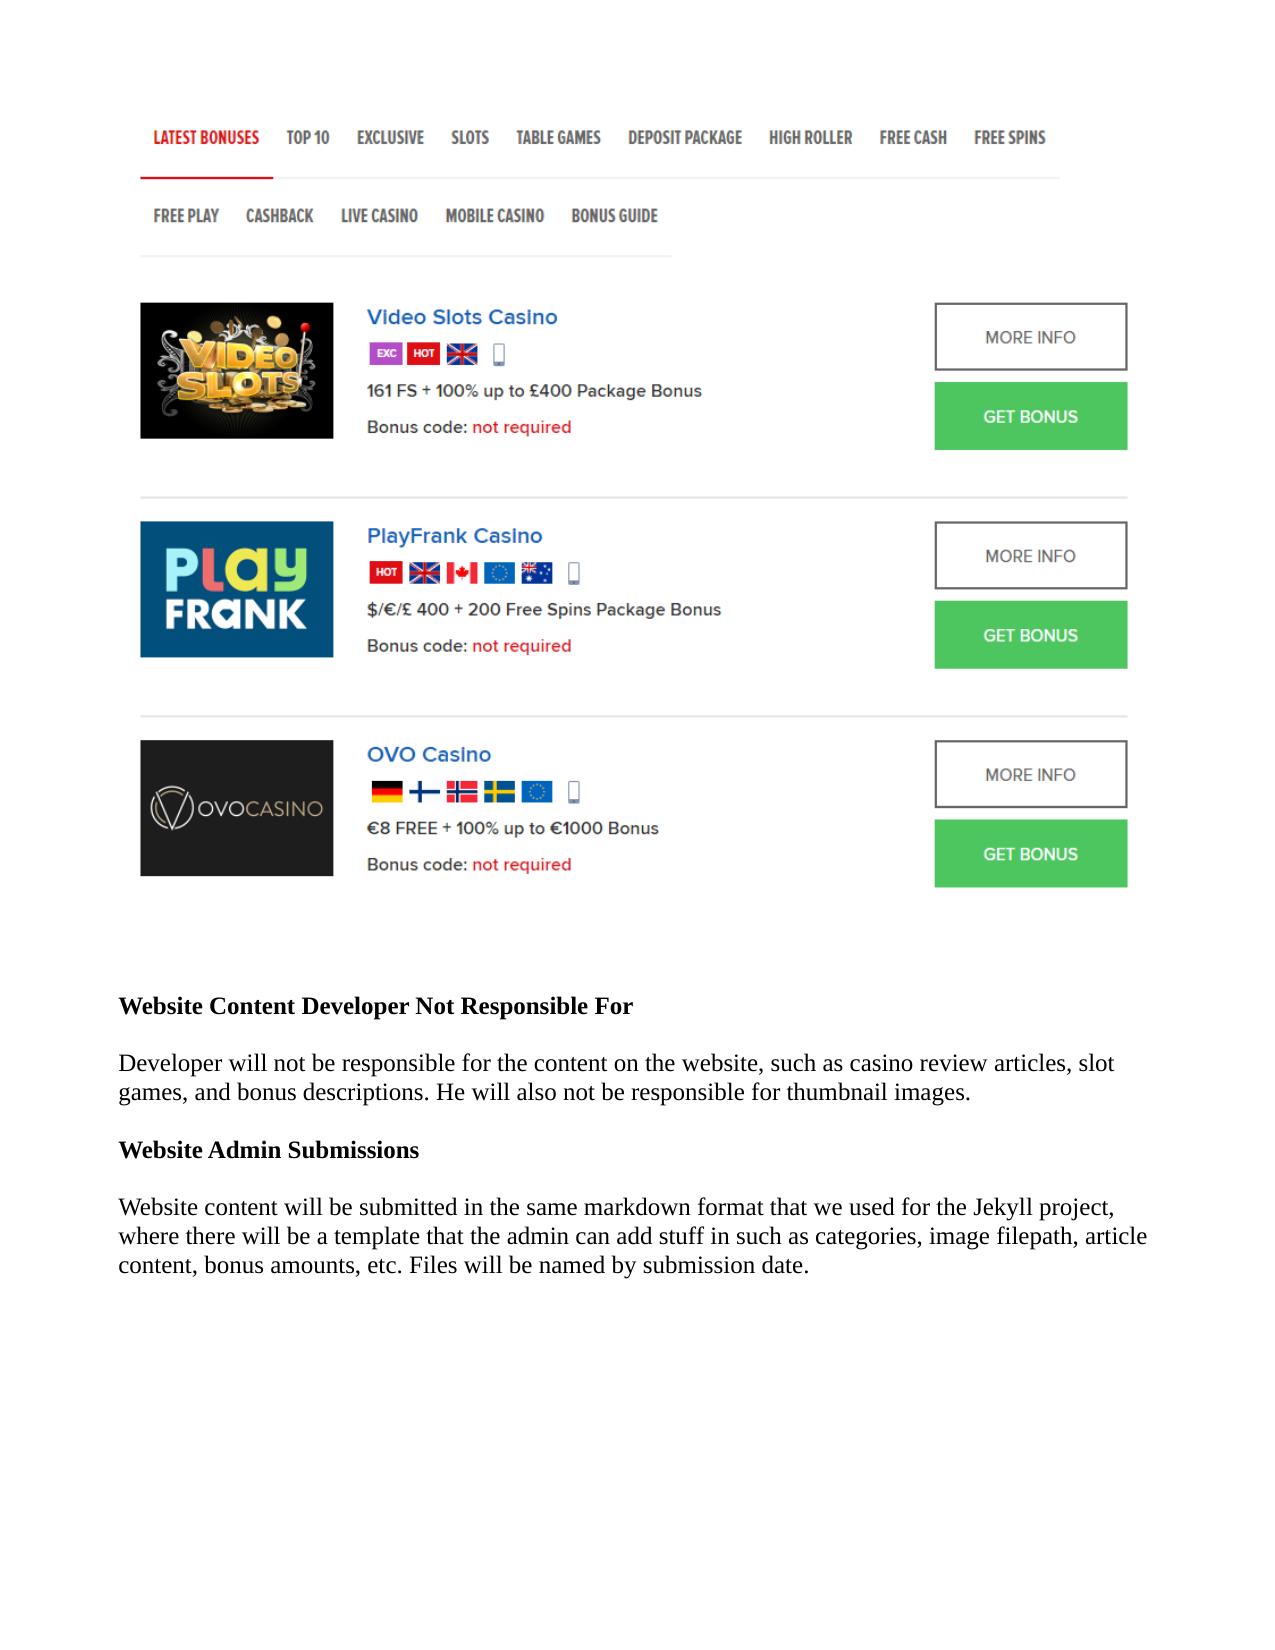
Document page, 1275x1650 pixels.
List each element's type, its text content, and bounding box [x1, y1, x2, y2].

text Developer will not be responsible for the content on the website, such as casino review articles, slot games, and bonus descriptions. He will also not be responsible for thumbnail images. [118, 1048, 1157, 1106]
text Website Admin Submissions [118, 1135, 1157, 1163]
text Website content will be submitted in the same markdown format that we used for the Jekyll project, where there will be a template that the admin can add stuff in such as categories, image filepath, article content, bonus amounts, etc. Files will be named by submission date. [118, 1192, 1157, 1278]
picture [136, 118, 1139, 934]
text Website Content Developer Not Responsible For [118, 991, 1157, 1020]
